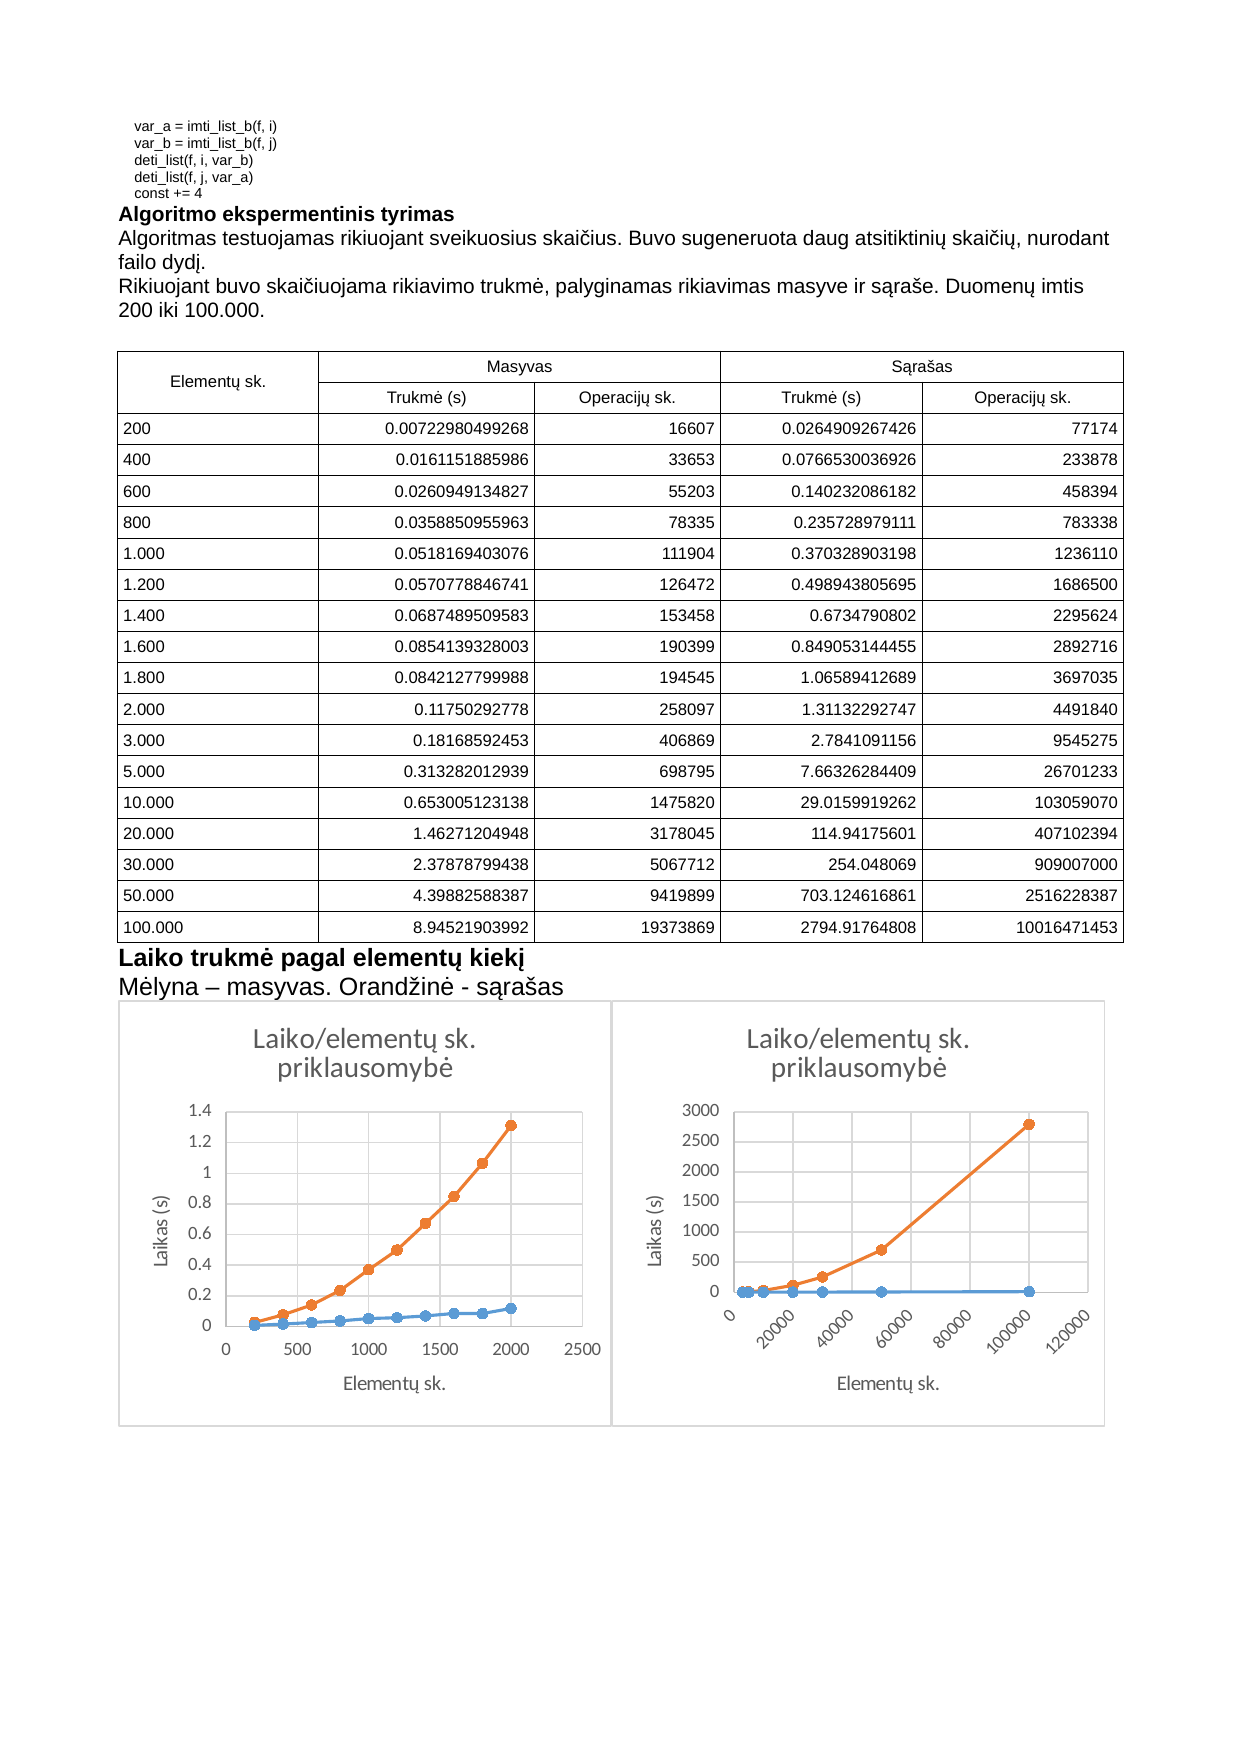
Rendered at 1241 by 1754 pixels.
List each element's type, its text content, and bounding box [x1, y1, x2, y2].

text Laiko trukmė pagal elementų kiekį [118, 943, 1122, 972]
table_cell 3178045 [535, 819, 720, 849]
table_cell 2892716 [923, 632, 1123, 662]
table_cell 0.313282012939 [319, 756, 534, 787]
table_cell 783338 [923, 507, 1123, 537]
table_cell 111904 [535, 539, 720, 568]
table_cell 9545275 [923, 725, 1123, 755]
table_cell 407102394 [923, 819, 1123, 849]
table_cell 0.0687489509583 [319, 601, 534, 631]
text var_b = imti_list_b(f, j) [118, 135, 1122, 152]
table_cell 10.000 [118, 788, 318, 818]
table_cell 1686500 [923, 570, 1123, 600]
table_cell 20.000 [118, 819, 318, 849]
table_cell 0.849053144455 [721, 632, 922, 662]
table_cell 0.18168592453 [319, 725, 534, 755]
table_cell 1.31132292747 [721, 694, 922, 724]
table_cell 1.06589412689 [721, 663, 922, 693]
table_cell 153458 [535, 601, 720, 631]
table_cell 114.94175601 [721, 819, 922, 849]
table_cell 194545 [535, 663, 720, 693]
table_cell 19373869 [535, 912, 720, 942]
table_header Elementų sk. [118, 352, 318, 413]
table_cell 30.000 [118, 850, 318, 880]
table_cell 0.0161151885986 [319, 445, 534, 475]
table_cell 406869 [535, 725, 720, 755]
table_cell 1236110 [923, 539, 1123, 568]
table_cell 0.11750292778 [319, 694, 534, 724]
table_cell 0.0570778846741 [319, 570, 534, 600]
table_cell 33653 [535, 445, 720, 475]
text deti_list(f, i, var_b) [118, 152, 1122, 168]
table_cell 10016471453 [923, 912, 1123, 942]
table_cell 0.370328903198 [721, 539, 922, 568]
table_cell 0.653005123138 [319, 788, 534, 818]
table_cell 9419899 [535, 881, 720, 911]
table_cell 55203 [535, 476, 720, 506]
table_cell 0.0842127799988 [319, 663, 534, 693]
table_cell 0.498943805695 [721, 570, 922, 600]
table_cell 1.600 [118, 632, 318, 662]
table_cell 3697035 [923, 663, 1123, 693]
table_cell 600 [118, 476, 318, 506]
table_cell 1.200 [118, 570, 318, 600]
text Algoritmo ekspermentinis tyrimas [118, 202, 1122, 226]
table_cell 1.000 [118, 539, 318, 568]
table_cell 3.000 [118, 725, 318, 755]
table_cell 909007000 [923, 850, 1123, 880]
table_cell 4.39882588387 [319, 881, 534, 911]
table_cell 1475820 [535, 788, 720, 818]
table_cell 258097 [535, 694, 720, 724]
table_cell 77174 [923, 414, 1123, 444]
table_cell 0.235728979111 [721, 507, 922, 537]
table_header Masyvas [319, 352, 720, 382]
table_cell 26701233 [923, 756, 1123, 787]
table_cell Operacijų sk. [923, 383, 1123, 413]
table_cell 0.0260949134827 [319, 476, 534, 506]
table_cell Trukmė (s) [721, 383, 922, 413]
table_cell 7.66326284409 [721, 756, 922, 787]
table_cell 0.6734790802 [721, 601, 922, 631]
table_cell 1.400 [118, 601, 318, 631]
table_cell 200 [118, 414, 318, 444]
table_cell 0.0264909267426 [721, 414, 922, 444]
table_cell 458394 [923, 476, 1123, 506]
text Algoritmas testuojamas rikiuojant sveikuosius skaičius. Buvo sugeneruota daug atsitiktinių skaičių, nurodant failo dydį. Rikiuojant buvo skaičiuojama rikiavimo trukmė, palyginamas rikiavimas masyve ir sąraše. Duomenų imtis 200 iki 100.000. [118, 226, 1122, 322]
table_cell 2.37878799438 [319, 850, 534, 880]
table_cell 1.800 [118, 663, 318, 693]
table_cell 78335 [535, 507, 720, 537]
table_cell 703.124616861 [721, 881, 922, 911]
table_cell 0.0358850955963 [319, 507, 534, 537]
table_cell 2.000 [118, 694, 318, 724]
table_cell 8.94521903992 [319, 912, 534, 942]
table_cell 190399 [535, 632, 720, 662]
table_cell 698795 [535, 756, 720, 787]
table_cell 2794.91764808 [721, 912, 922, 942]
table_cell 400 [118, 445, 318, 475]
table_cell 1.46271204948 [319, 819, 534, 849]
table_cell 0.140232086182 [721, 476, 922, 506]
table_cell 100.000 [118, 912, 318, 942]
text const += 4 [118, 185, 1122, 202]
table_cell 2295624 [923, 601, 1123, 631]
table_cell 4491840 [923, 694, 1123, 724]
table_cell 254.048069 [721, 850, 922, 880]
text Mėlyna – masyvas. Orandžinė - sąrašas [118, 972, 1122, 1000]
table_cell 16607 [535, 414, 720, 444]
table_cell 0.0854139328003 [319, 632, 534, 662]
table_cell 233878 [923, 445, 1123, 475]
table_cell 800 [118, 507, 318, 537]
text deti_list(f, j, var_a) [118, 168, 1122, 185]
table_cell 29.0159919262 [721, 788, 922, 818]
table_cell 5.000 [118, 756, 318, 787]
table_cell 0.0766530036926 [721, 445, 922, 475]
table_cell 5067712 [535, 850, 720, 880]
table_cell Trukmė (s) [319, 383, 534, 413]
table_cell 126472 [535, 570, 720, 600]
table_cell 103059070 [923, 788, 1123, 818]
text var_a = imti_list_b(f, i) [118, 118, 1122, 135]
table_cell 50.000 [118, 881, 318, 911]
table_cell 2.7841091156 [721, 725, 922, 755]
table_cell 0.00722980499268 [319, 414, 534, 444]
table_cell 0.0518169403076 [319, 539, 534, 568]
table_cell Operacijų sk. [535, 383, 720, 413]
table_header Sąrašas [721, 352, 1123, 382]
table_cell 2516228387 [923, 881, 1123, 911]
